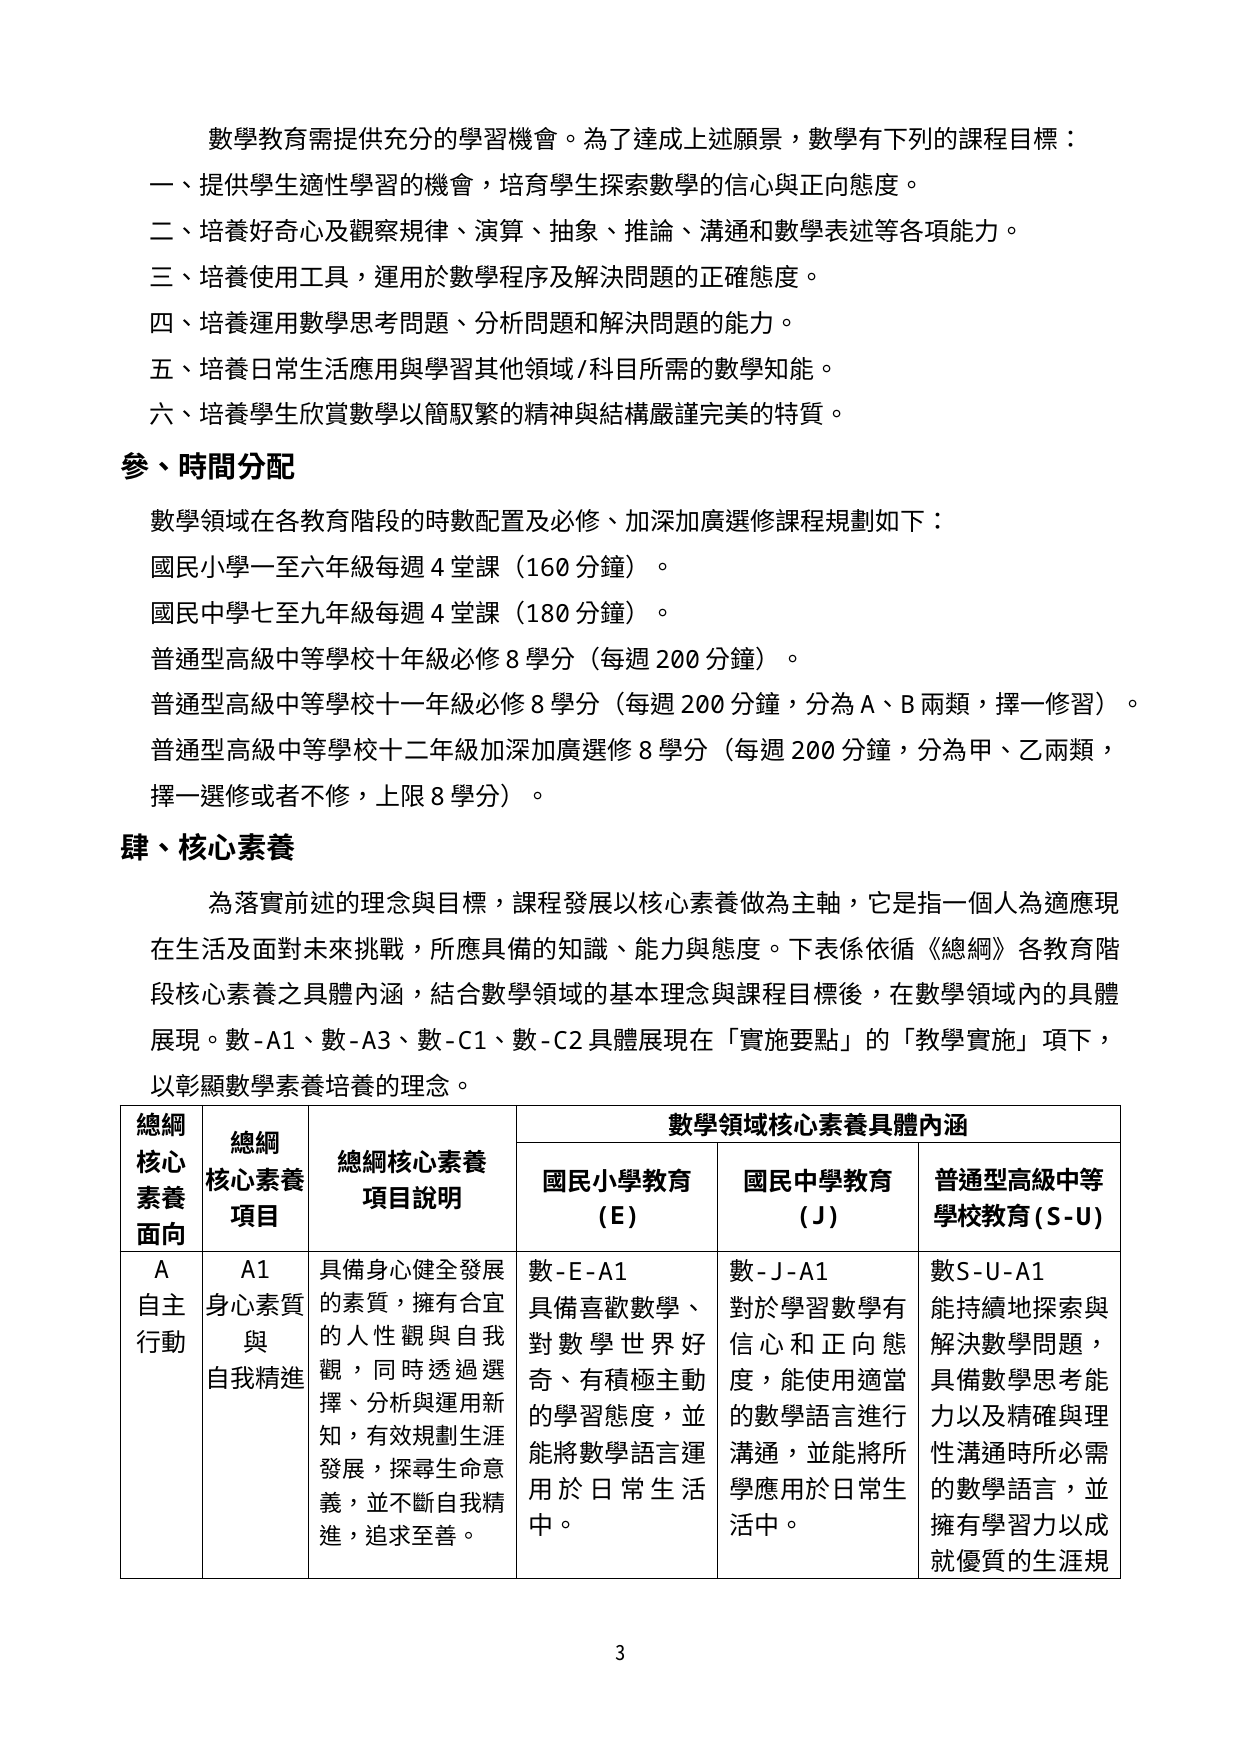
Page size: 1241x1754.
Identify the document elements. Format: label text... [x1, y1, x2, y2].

text 普通型高級中等學校十年級必修8學分（每週200分鐘）。 [150, 631, 1120, 677]
text 四、培養運用數學思考問題、分析問題和解決問題的能力。 [149, 296, 1120, 341]
table_cell A 自主 行動 [121, 1252, 202, 1578]
table_cell 數-J-A1 對於學習數學有信心和正向態度，能使用適當的數學語言進行溝通，並能將所學應用於日常生活中。 [718, 1252, 918, 1578]
text 數學領域在各教育階段的時數配置及必修、加深加廣選修課程規劃如下： [150, 494, 1120, 540]
text 三、培養使用工具，運用於數學程序及解決問題的正確態度。 [149, 250, 1120, 296]
table_cell 國民中學教育 (J) [718, 1143, 918, 1251]
table_header 總綱 核心 素養 面向 [121, 1106, 202, 1251]
table_cell 數S-U-A1 能持續地探索與解決數學問題，具備數學思考能力以及精確與理性溝通時所必需的數學語言，並擁有學習力以成就優質的生涯規 [919, 1252, 1120, 1578]
text 五、培養日常生活應用與學習其他領域/科目所需的數學知能。 [149, 341, 1120, 387]
table_cell 具備身心健全發展的素質，擁有合宜的人性觀與自我觀，同時透過選擇、分析與運用新知，有效規劃生涯發展，探尋生命意義，並不斷自我精進，追求至善。 [309, 1252, 516, 1578]
text 肆、核心素養 [120, 822, 1120, 868]
text 普通型高級中等學校十一年級必修8學分（每週200分鐘，分為A、B兩類，擇一修習）。 [150, 677, 1170, 723]
text 一、提供學生適性學習的機會，培育學生探索數學的信心與正向態度。 [149, 158, 1145, 204]
text 國民小學一至六年級每週4堂課（160分鐘）。 [150, 540, 1120, 586]
table_cell 國民小學教育 (E) [517, 1143, 717, 1251]
text 普通型高級中等學校十二年級加深加廣選修8學分（每週200分鐘，分為甲、乙兩類，擇一選修或者不修，上限8學分）。 [150, 723, 1120, 815]
text 六、培養學生欣賞數學以簡馭繁的精神與結構嚴謹完美的特質。 [149, 387, 1120, 433]
table_header 總綱 核心素養 項目 [203, 1106, 308, 1251]
table_header 數學領域核心素養具體內涵 [517, 1106, 1120, 1142]
table_cell 數-E-A1 具備喜歡數學、對數學世界好奇、有積極主動的學習態度，並能將數學語言運用於日常生活中。 [517, 1252, 717, 1578]
table_header 總綱核心素養 項目說明 [309, 1106, 516, 1251]
table_cell 普通型高級中等學校教育(S-U) [919, 1143, 1120, 1251]
text 參、時間分配 [120, 441, 1120, 486]
text 為落實前述的理念與目標，課程發展以核心素養做為主軸，它是指一個人為適應現在生活及面對未來挑戰，所應具備的知識、能力與態度。下表係依循《總綱》各教育階段核心素養之具體內涵，結合數學領域的基本理念與課程目標後，在數學領域內的具體展現。數-A1、數-A3、數-C1、數-C2具體展現在「實施要點」的「教學實施」項下，以彰顯數學素養培養的理念。 [150, 876, 1120, 1105]
text 二、培養好奇心及觀察規律、演算、抽象、推論、溝通和數學表述等各項能力。 [149, 204, 1120, 250]
table_cell A1 身心素質 與 自我精進 [203, 1252, 308, 1578]
text 數學教育需提供充分的學習機會。為了達成上述願景，數學有下列的課程目標： [150, 112, 1120, 158]
text 國民中學七至九年級每週4堂課（180分鐘）。 [150, 586, 1120, 631]
